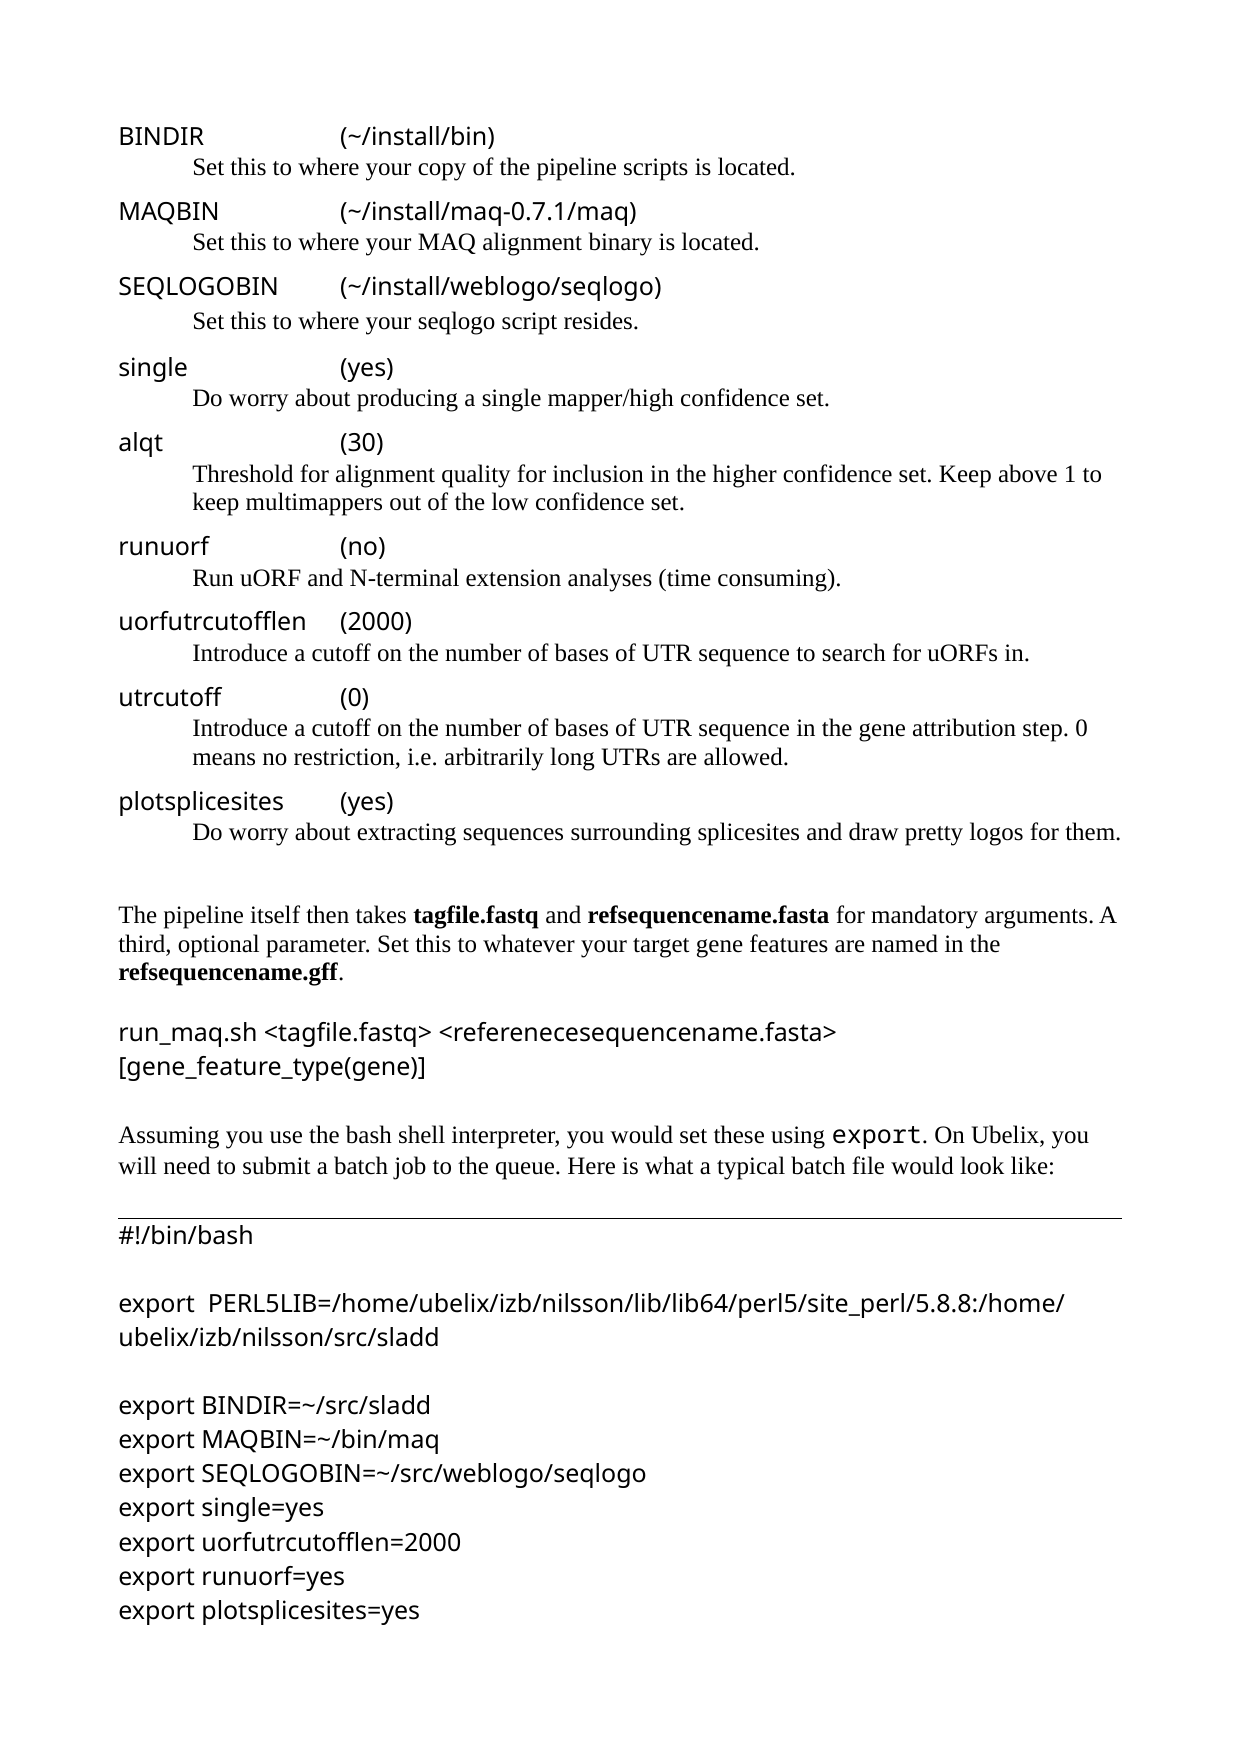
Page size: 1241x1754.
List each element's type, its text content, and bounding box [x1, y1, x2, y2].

text Run uORF and N-terminal extension analyses (time consuming). [118, 563, 1122, 592]
text export plotsplicesites=yes [118, 1592, 1122, 1626]
text export BINDIR=~/src/sladd [118, 1388, 1122, 1422]
text Set this to where your seqlogo script resides. [118, 303, 1122, 337]
text Introduce a cutoff on the number of bases of UTR sequence to search for uORFs in. [118, 638, 1122, 667]
text export runuorf=yes [118, 1558, 1122, 1592]
text alqt (30) [118, 425, 1122, 459]
text Do worry about extracting sequences surrounding splicesites and draw pretty logos for them. [118, 817, 1122, 846]
text Do worry about producing a single mapper/high confidence set. [192, 383, 1122, 412]
text export SEQLOGOBIN=~/src/weblogo/seqlogo [118, 1456, 1122, 1490]
text SEQLOGOBIN (~/install/weblogo/seqlogo) [118, 269, 1122, 303]
text MAQBIN (~/install/maq-0.7.1/maq) [118, 193, 1122, 227]
text uorfutrcutofflen (2000) [118, 604, 1122, 638]
text utrcutoff (0) [118, 679, 1122, 713]
text The pipeline itself then takes tagfile.fastq and refsequencename.fasta for mandatory arguments. A third, optional parameter. Set this to whatever your target gene features are named in the refsequencename.gff. [118, 900, 1122, 986]
text Threshold for alignment quality for inclusion in the higher confidence set. Keep above 1 to keep multimappers out of the low confidence set. [192, 459, 1122, 516]
text export single=yes [118, 1490, 1122, 1524]
text #!/bin/bash [118, 1219, 1122, 1252]
text Set this to where your MAQ alignment binary is located. [192, 227, 1122, 256]
text runuorf (no) [118, 529, 1122, 563]
text export MAQBIN=~/bin/maq [118, 1422, 1122, 1456]
text export PERL5LIB=/home/ubelix/izb/nilsson/lib/lib64/perl5/site_perl/5.8.8:/home/ubelix/izb/nilsson/src/sladd [118, 1286, 1122, 1354]
text export uorfutrcutofflen=2000 [118, 1524, 1122, 1558]
text BINDIR (~/install/bin) [118, 118, 1122, 152]
text Assuming you use the bash shell interpreter, you would set these using export. On Ubelix, you will need to submit a batch job to the queue. Here is what a typical batch file would look like: [118, 1117, 1122, 1180]
text single (yes) [118, 349, 1122, 383]
text Set this to where your copy of the pipeline scripts is located. [192, 152, 1122, 181]
text run_maq.sh <tagfile.fastq> <referenecesequencename.fasta> [gene_feature_type(gene)] [118, 1015, 1122, 1083]
text Introduce a cutoff on the number of bases of UTR sequence in the gene attribution step. 0 means no restriction, i.e. arbitrarily long UTRs are allowed. [118, 713, 1122, 771]
text plotsplicesites (yes) [118, 783, 1122, 817]
